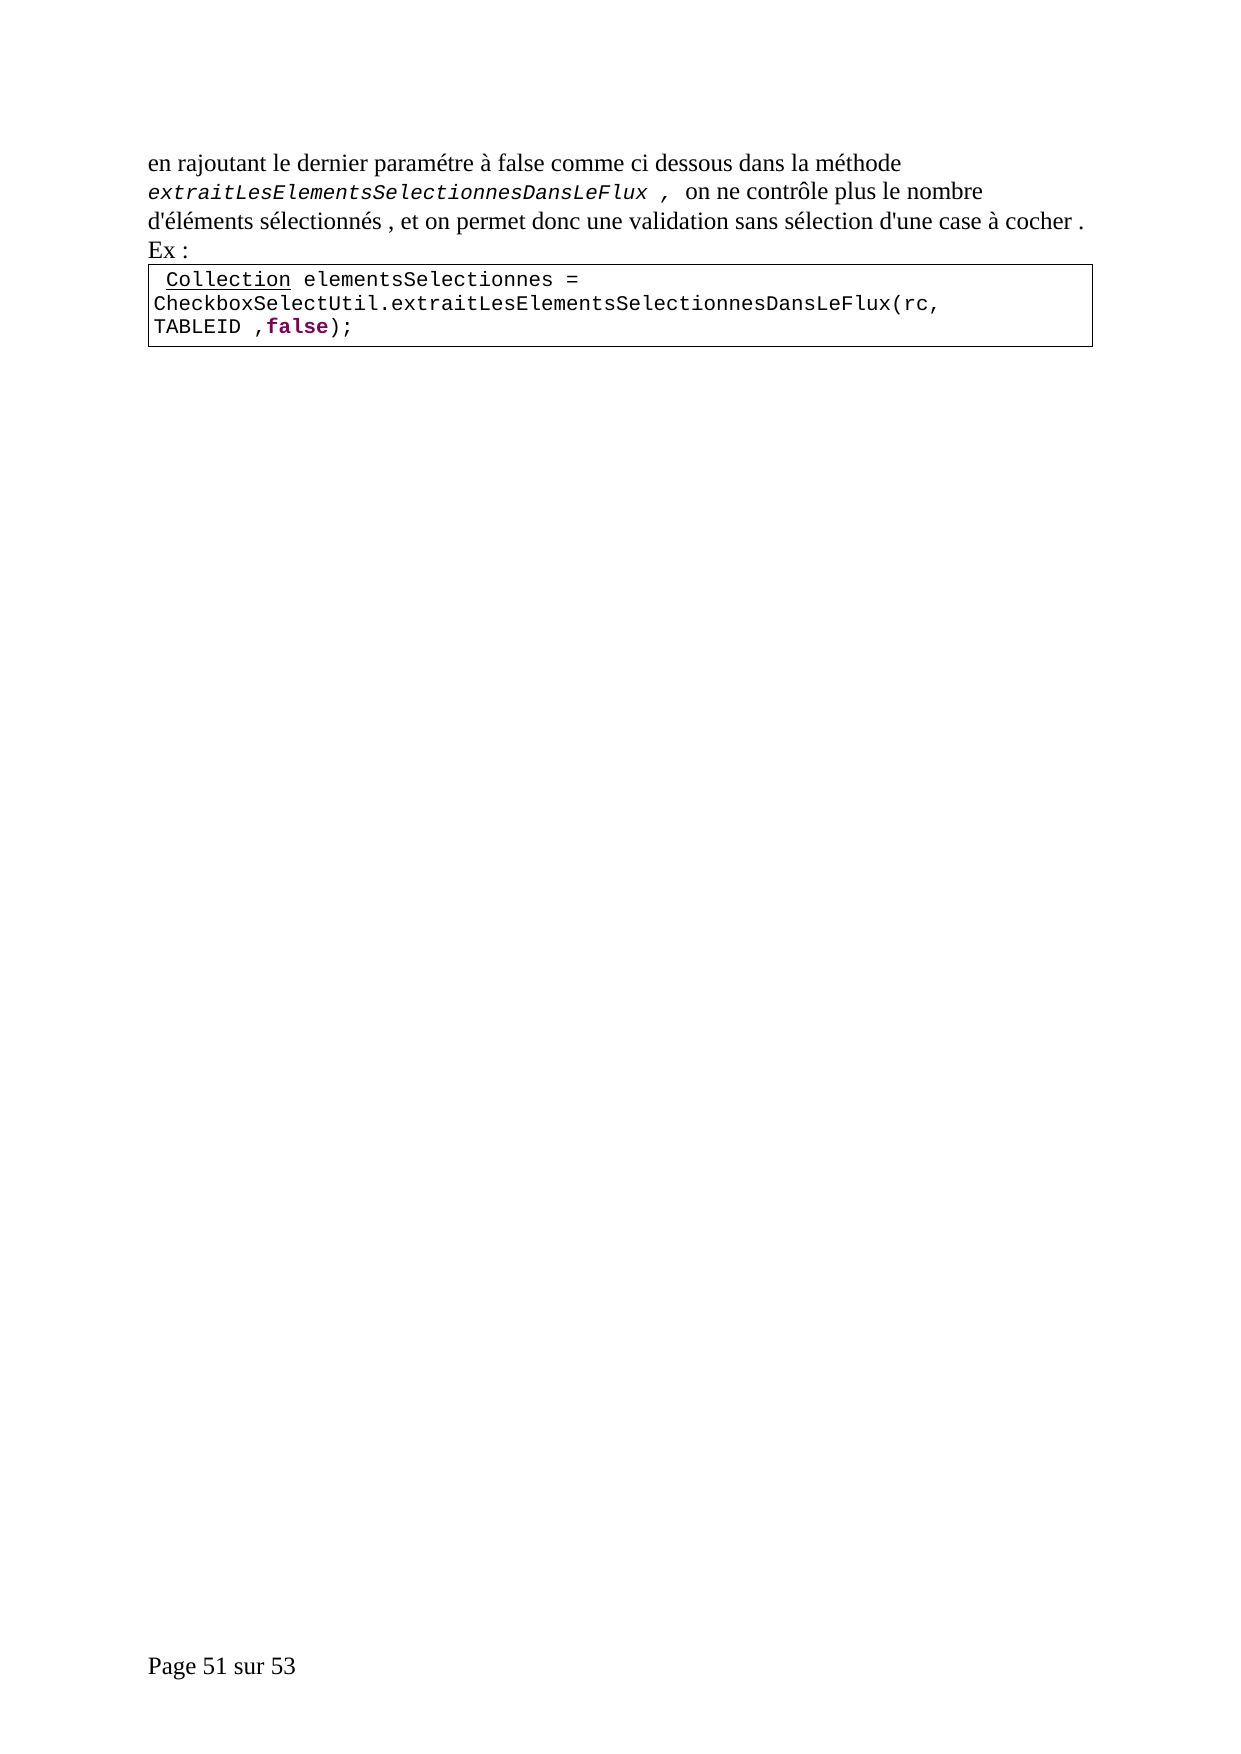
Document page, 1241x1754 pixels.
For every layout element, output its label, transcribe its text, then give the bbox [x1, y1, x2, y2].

text Ex : [148, 235, 1092, 263]
table_header Collection elementsSelectionnes = CheckboxSelectUtil.extraitLesElementsSelectionnesDansLeFlux(rc, TABLEID ,false); [149, 265, 1092, 346]
text en rajoutant le dernier paramétre à false comme ci dessous dans la méthode extraitLesElementsSelectionnesDansLeFlux , on ne contrôle plus le nombre d'éléments sélectionnés , et on permet donc une validation sans sélection d'une case à cocher . [148, 148, 1092, 235]
